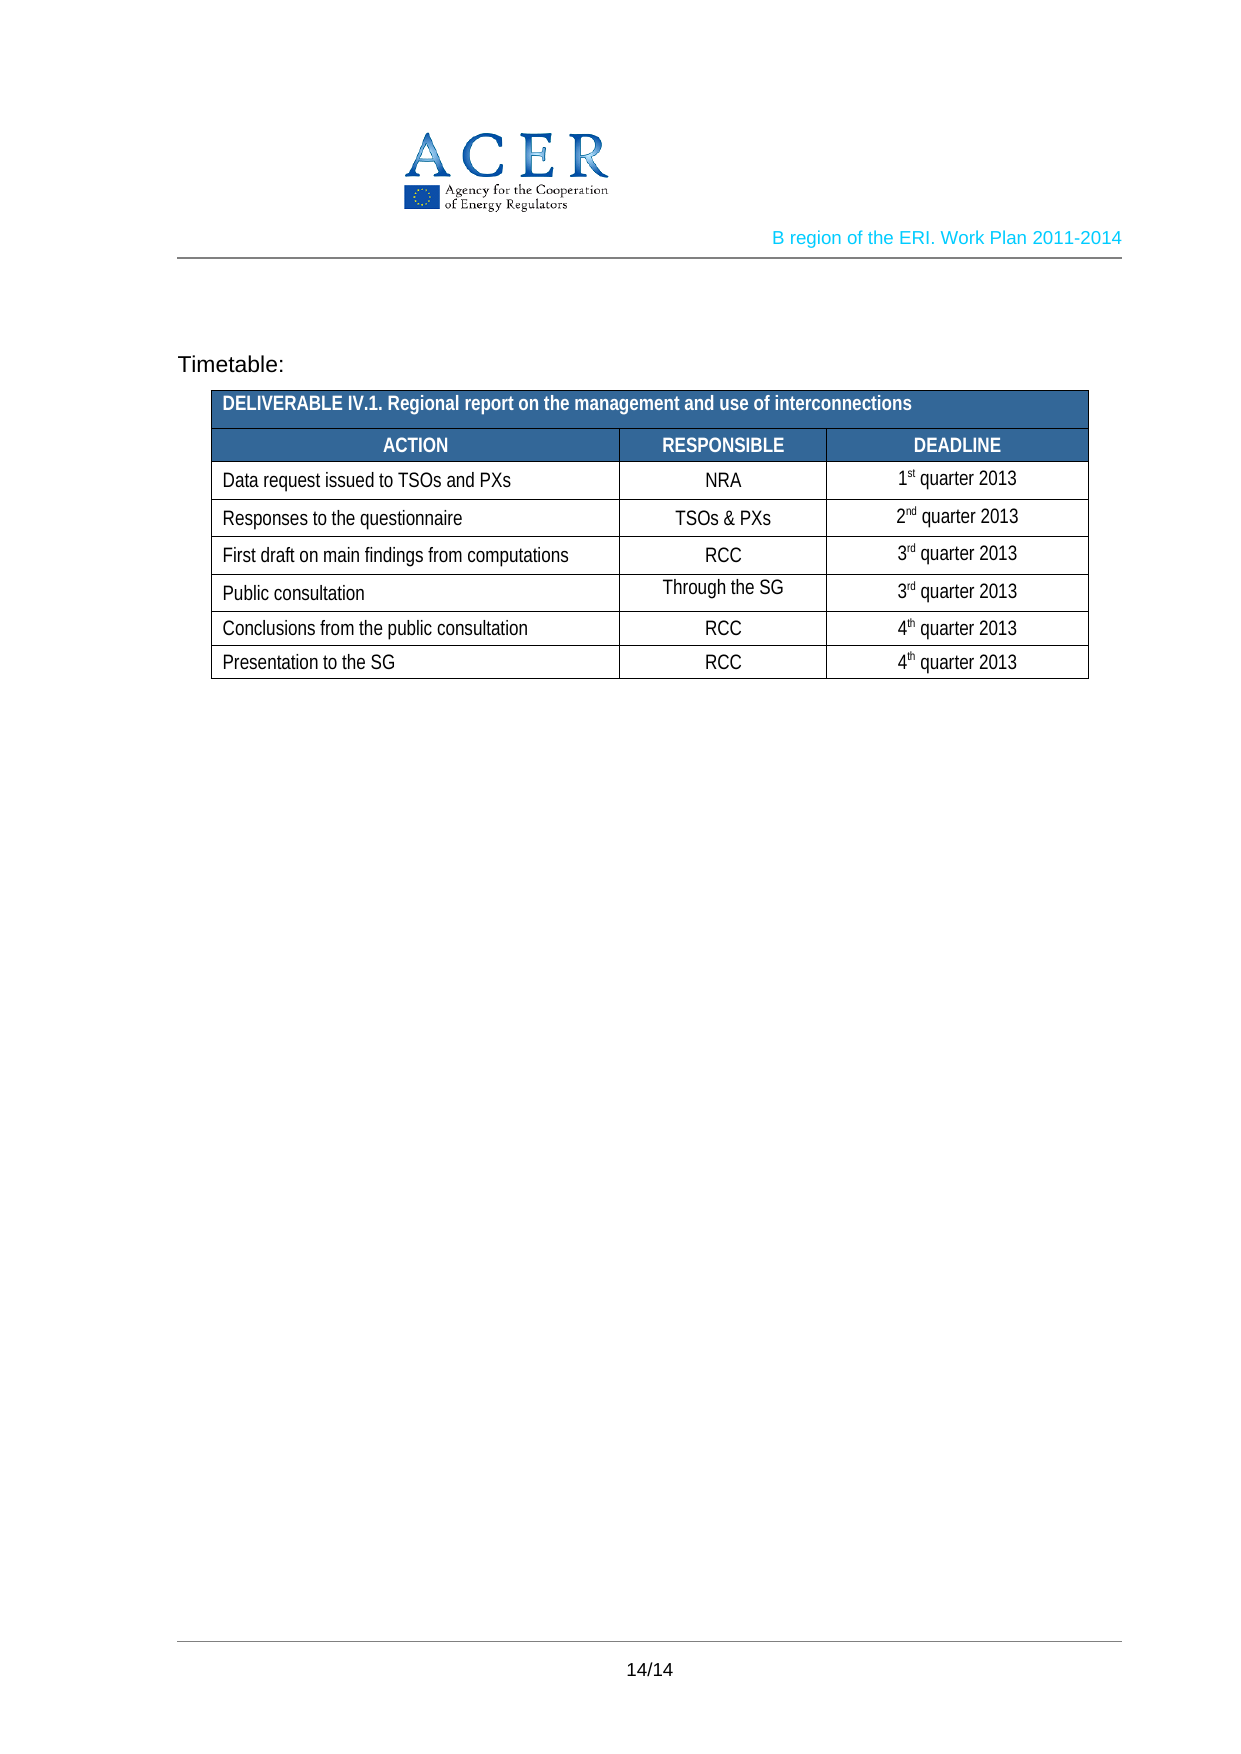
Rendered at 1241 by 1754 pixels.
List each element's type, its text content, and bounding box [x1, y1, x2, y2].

table_cell 3rd quarter 2013 [827, 575, 1088, 611]
table_cell Responses to the questionnaire [212, 500, 619, 536]
table_cell RCC [620, 537, 826, 574]
table_cell RCC [620, 646, 826, 678]
table_cell 4th quarter 2013 [827, 646, 1088, 678]
table_cell Through the SG [620, 575, 826, 611]
table_cell TSOs & PXs [620, 500, 826, 536]
table_cell RESPONSIBLE [620, 429, 826, 461]
table_cell Data request issued to TSOs and PXs [212, 462, 619, 499]
text Timetable: [177, 351, 1122, 377]
table_cell Presentation to the SG [212, 646, 619, 678]
table_cell NRA [620, 462, 826, 499]
table_header DELIVERABLE IV.1. Regional report on the management and use of interconnections [212, 391, 1088, 428]
table_cell First draft on main findings from computations [212, 537, 619, 574]
table_cell 2nd quarter 2013 [827, 500, 1088, 536]
table_cell DEADLINE [827, 429, 1088, 461]
picture [383, 117, 626, 227]
table_cell Conclusions from the public consultation [212, 612, 619, 644]
table_cell 1st quarter 2013 [827, 462, 1088, 499]
table_cell RCC [620, 612, 826, 644]
table_cell Public consultation [212, 575, 619, 611]
table_cell ACTION [212, 429, 619, 461]
table_cell 4th quarter 2013 [827, 612, 1088, 644]
table_cell 3rd quarter 2013 [827, 537, 1088, 574]
